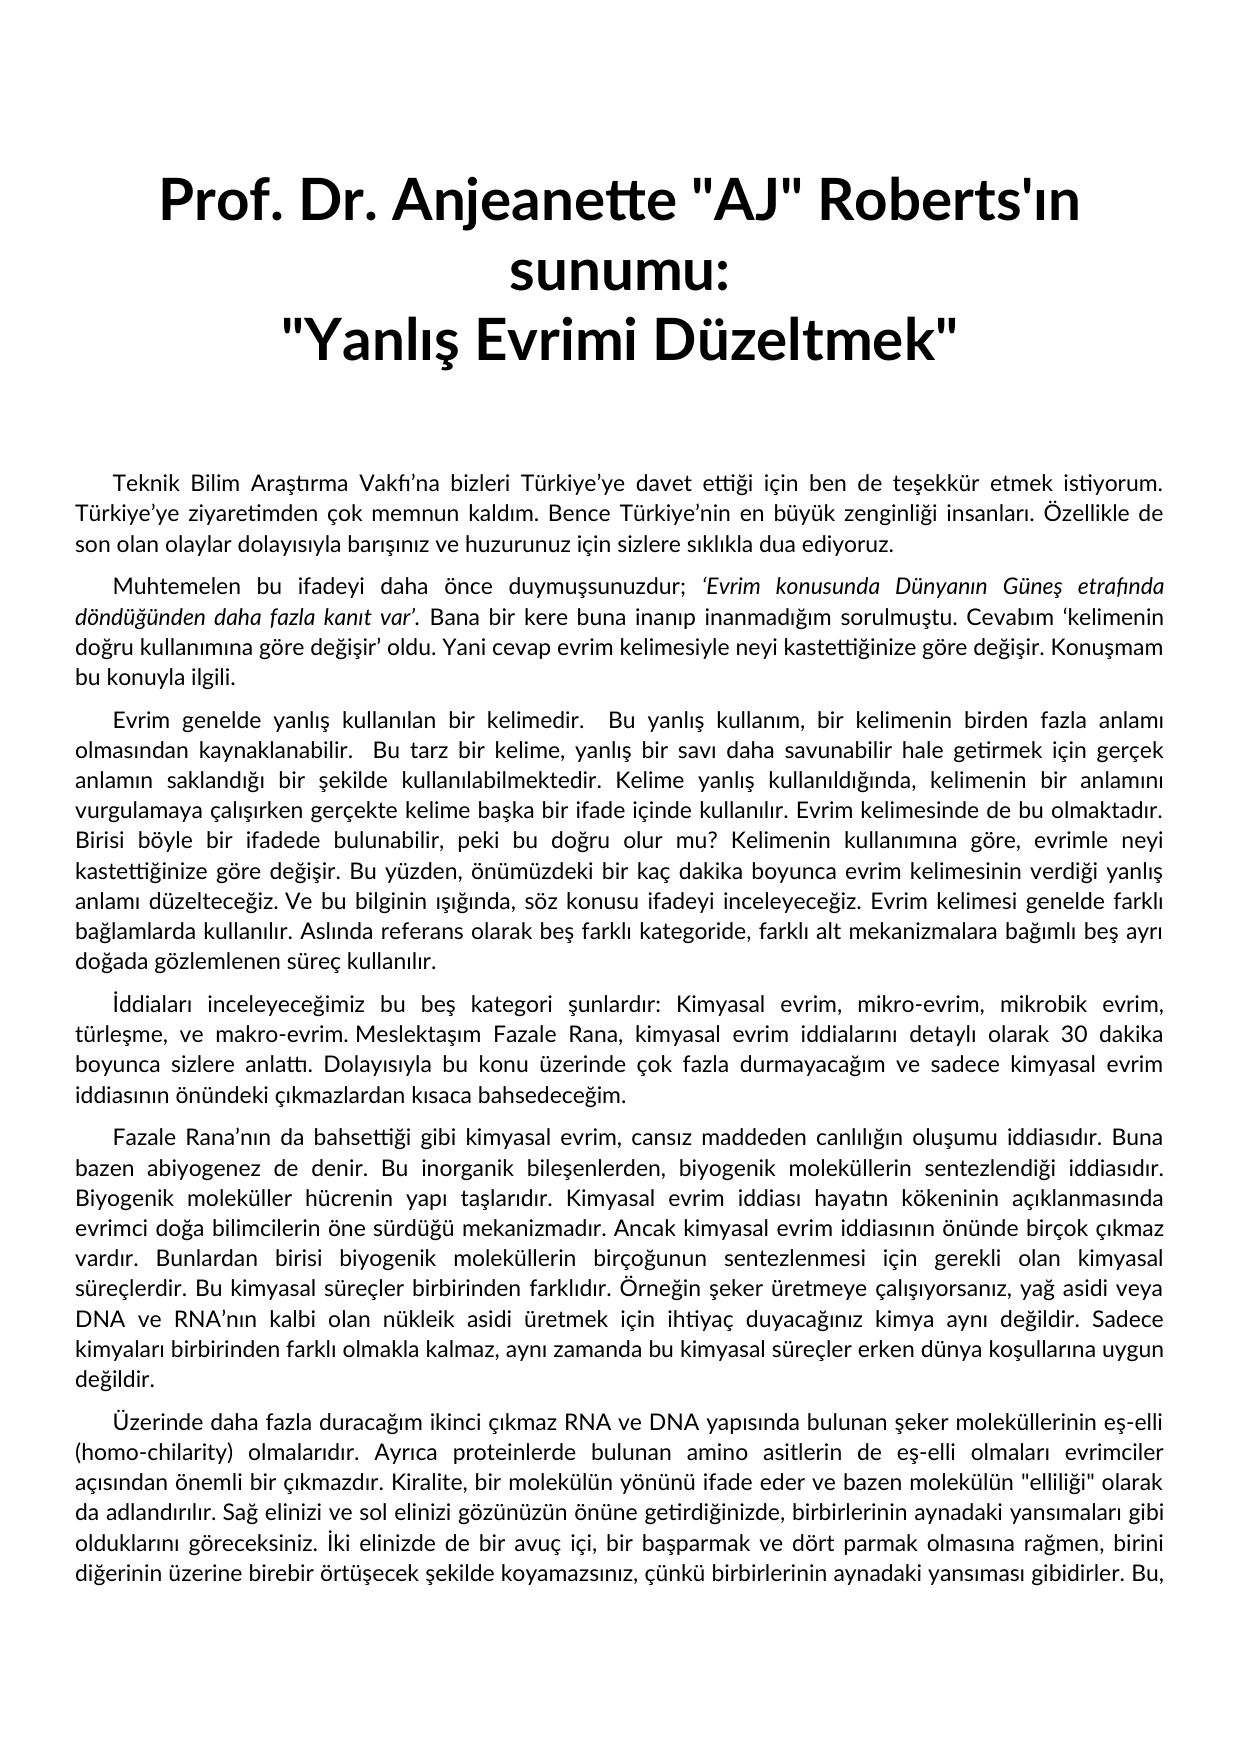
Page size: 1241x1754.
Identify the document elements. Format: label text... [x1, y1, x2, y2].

text Fazale Rana’nın da bahsettiği gibi kimyasal evrim, cansız maddeden canlılığın oluşumu iddiasıdır. Buna bazen abiyogenez de denir. Bu inorganik bileşenlerden, biyogenik moleküllerin sentezlendiği iddiasıdır. Biyogenik moleküller hücrenin yapı taşlarıdır. Kimyasal evrim iddiası hayatın kökeninin açıklanmasında evrimci doğa bilimcilerin öne sürdüğü mekanizmadır. Ancak kimyasal evrim iddiasının önünde birçok çıkmaz vardır. Bunlardan birisi biyogenik moleküllerin birçoğunun sentezlenmesi için gerekli olan kimyasal süreçlerdir. Bu kimyasal süreçler birbirinden farklıdır. Örneğin şeker üretmeye çalışıyorsanız, yağ asidi veya DNA ve RNA’nın kalbi olan nükleik asidi üretmek için ihtiyaç duyacağınız kimya aynı değildir. Sadece kimyaları birbirinden farklı olmakla kalmaz, aynı zamanda bu kimyasal süreçler erken dünya koşullarına uygun değildir. [75, 1123, 1165, 1392]
text İddiaları inceleyeceğimiz bu beş kategori şunlardır: Kimyasal evrim, mikro-evrim, mikrobik evrim, türleşme, ve makro-evrim. Meslektaşım Fazale Rana, kimyasal evrim iddialarını detaylı olarak 30 dakika boyunca sizlere anlattı. Dolayısıyla bu konu üzerinde çok fazla durmayacağım ve sadece kimyasal evrim iddiasının önündeki çıkmazlardan kısaca bahsedeceğim. [75, 990, 1165, 1108]
text Evrim genelde yanlış kullanılan bir kelimedir. Bu yanlış kullanım, bir kelimenin birden fazla anlamı olmasından kaynaklanabilir. Bu tarz bir kelime, yanlış bir savı daha savunabilir hale getirmek için gerçek anlamın saklandığı bir şekilde kullanılabilmektedir. Kelime yanlış kullanıldığında, kelimenin bir anlamını vurgulamaya çalışırken gerçekte kelime başka bir ifade içinde kullanılır. Evrim kelimesinde de bu olmaktadır. Birisi böyle bir ifadede bulunabilir, peki bu doğru olur mu? Kelimenin kullanımına göre, evrimle neyi kastettiğinize göre değişir. Bu yüzden, önümüzdeki bir kaç dakika boyunca evrim kelimesinin verdiği yanlış anlamı düzelteceğiz. Ve bu bilginin ışığında, söz konusu ifadeyi inceleyeceğiz. Evrim kelimesi genelde farklı bağlamlarda kullanılır. Aslında referans olarak beş farklı kategoride, farklı alt mekanizmalara bağımlı beş ayrı doğada gözlemlenen süreç kullanılır. [75, 706, 1165, 975]
text Muhtemelen bu ifadeyi daha önce duymuşsunuzdur; ‘Evrim konusunda Dünyanın Güneş etrafında döndüğünden daha fazla kanıt var’. Bana bir kere buna inanıp inanmadığım sorulmuştu. Cevabım ‘kelimenin doğru kullanımına göre değişir’ oldu. Yani cevap evrim kelimesiyle neyi kastettiğinize göre değişir. Konuşmam bu konuyla ilgili. [75, 572, 1165, 690]
subtitle Prof. Dr. Anjeanette "AJ" Roberts'ın sunumu: "Yanlış Evrimi Düzeltmek" [75, 162, 1165, 372]
text Teknik Bilim Araştırma Vakfı’na bizleri Türkiye’ye davet ettiği için ben de teşekkür etmek istiyorum. Türkiye’ye ziyaretimden çok memnun kaldım. Bence Türkiye’nin en büyük zenginliği insanları. Özellikle de son olan olaylar dolayısıyla barışınız ve huzurunuz için sizlere sıklıkla dua ediyoruz. [75, 469, 1165, 557]
text Üzerinde daha fazla duracağım ikinci çıkmaz RNA ve DNA yapısında bulunan şeker moleküllerinin eş-elli (homo-chilarity) olmalarıdır. Ayrıca proteinlerde bulunan amino asitlerin de eş-elli olmaları evrimciler açısından önemli bir çıkmazdır. Kiralite, bir molekülün yönünü ifade eder ve bazen molekülün "elliliği" olarak da adlandırılır. Sağ elinizi ve sol elinizi gözünüzün önüne getirdiğinizde, birbirlerinin aynadaki yansımaları gibi olduklarını göreceksiniz. İki elinizde de bir avuç içi, bir başparmak ve dört parmak olmasına rağmen, birini diğerinin üzerine birebir örtüşecek şekilde koyamazsınız, çünkü birbirlerinin aynadaki yansıması gibidirler. Bu, [75, 1408, 1165, 1586]
